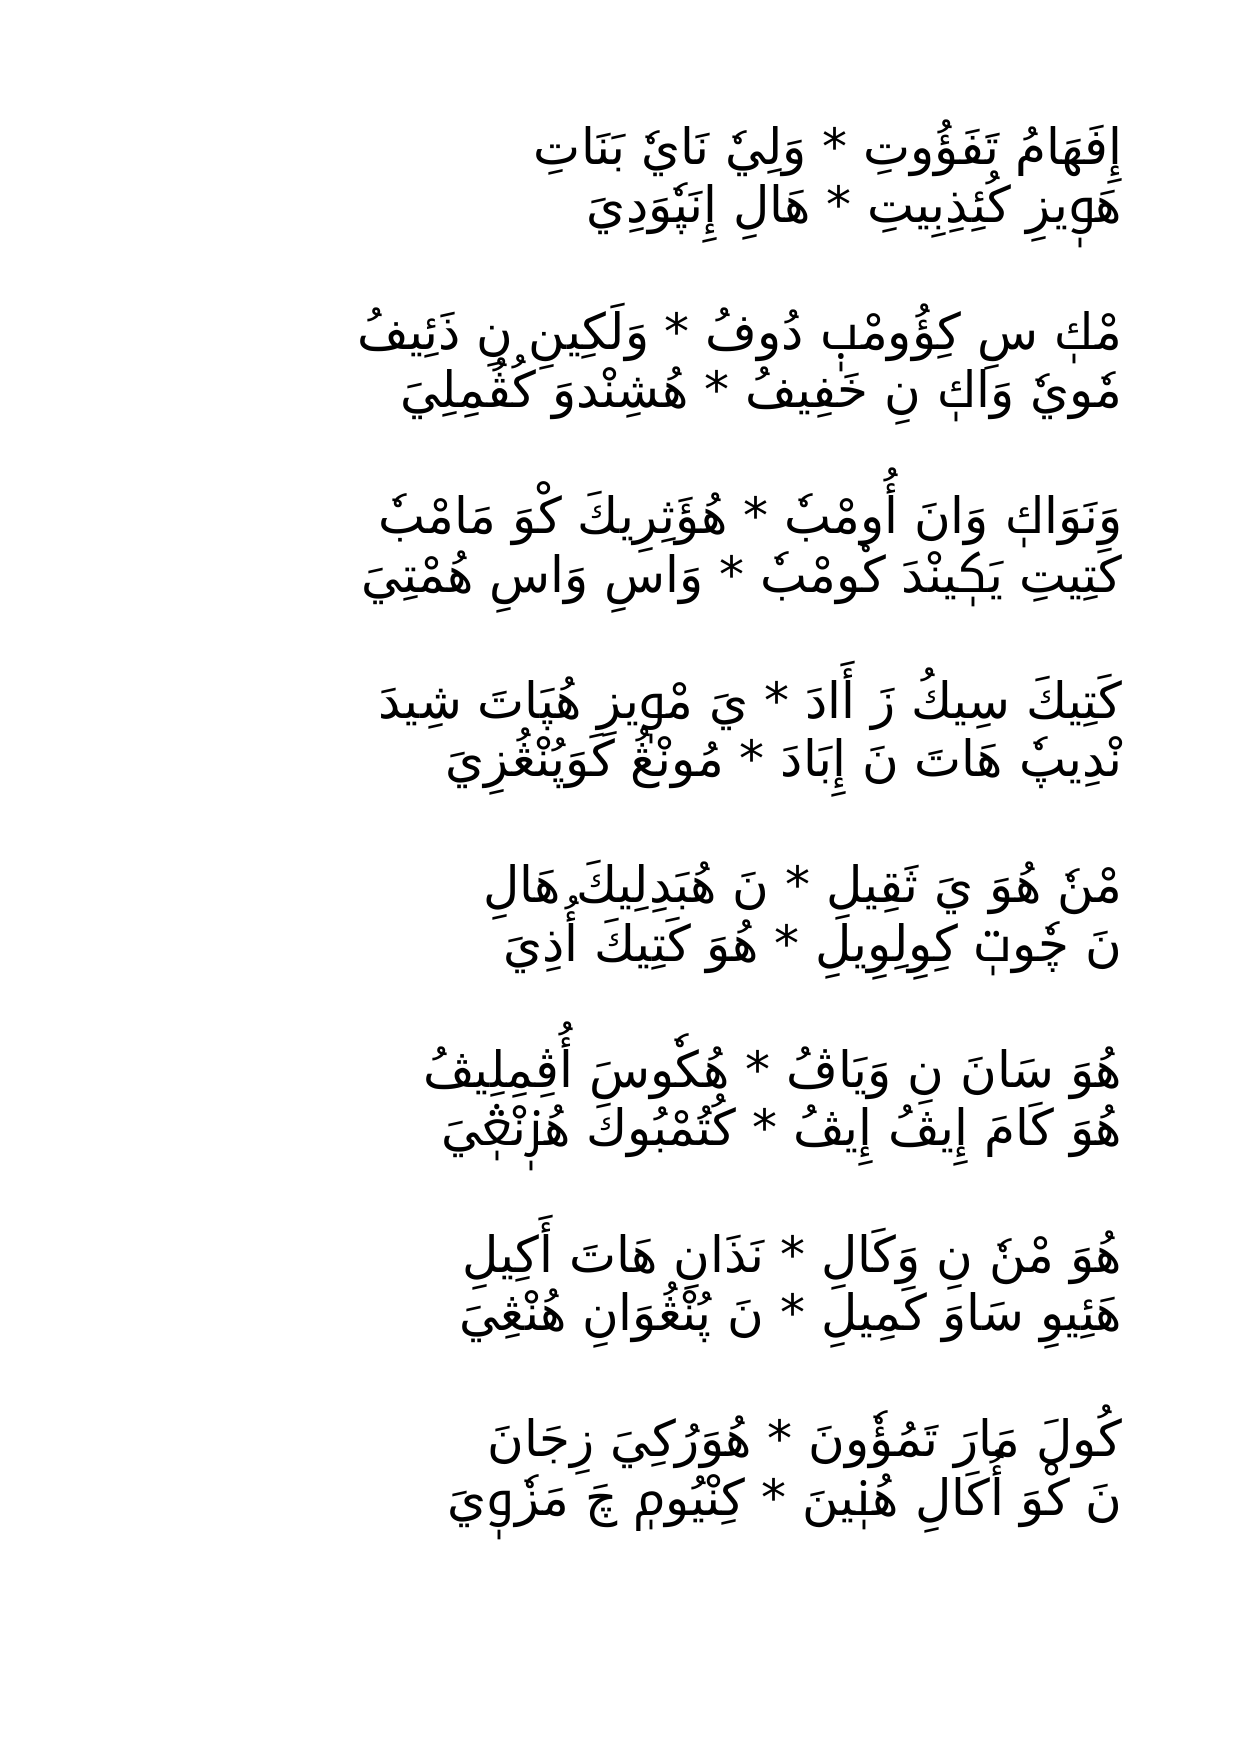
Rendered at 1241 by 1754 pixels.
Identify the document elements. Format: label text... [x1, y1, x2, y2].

text هُوَ كَامَ إِيڤُ إِيڤُ * كُتُمْبُوكَ هُزٖنْڠٖيَ [118, 1099, 1122, 1157]
text هَوٖيزِ كُئِذِبِيتِ * هَالِ إِنَپٗوَدِيَ [118, 176, 1122, 234]
text كَتِيتِ يَكٖينْدَ كٗومْبٗ * وَاسِ وَاسِ هُمْتِيَ [118, 546, 1122, 604]
text هُوَ مْنٗ نِ وَكَالِ * نَذَانِ هَاتَ أَكِيلِ [118, 1226, 1122, 1284]
text وَنَوَاكٖ وَانَ أُومْبٗ * هُؤَثِرِيكَ كْوَ مَامْبٗ [118, 487, 1122, 546]
text نَ كْوَ أُكَالِ هُنٖينَ * كِنْيُومٖ چَ مَزٗوٖيَ [118, 1468, 1122, 1527]
text مْكٖ سِ كِؤُومْبٖ دُوفُ * وَلَكِينِ نِ ذَئِيفُ [118, 303, 1122, 361]
text نْدِيپٗ هَاتَ نَ إِبَادَ * مُونْڠُ كَوَپُنْڠُزِيَ [118, 730, 1122, 788]
text مْنٗ هُوَ يَ ثَقِيلِ * نَ هُبَدِلِيكَ هَالِ [118, 856, 1122, 915]
text هُوَ سَانَ نِ وَيَاڤُ * هُكٗوسَ أُڤِمِلِيڤُ [118, 1041, 1122, 1099]
text مٗويٗ وَاكٖ نِ خَفِيفُ * هُشِنْدوَ كُڤُمِلِيَ [118, 361, 1122, 419]
text هَئِيوِ سَاوَ كَمِيلِ * نَ پُنْڠُوَانِ هُنْڠِيَ [118, 1284, 1122, 1342]
text كُولَ مَارَ تَمُؤٗونَ * هُوَرُكِيَ زِجَانَ [118, 1410, 1122, 1468]
text كَتِيكَ سِيكُ زَ أَادَ * يَ مْوٖيزِ هُپَاتَ شِيدَ [118, 672, 1122, 730]
text نَ چٗوتٖ كِوِلِوِيلِ * هُوَ كَتِيكَ أُذِيَ [118, 915, 1122, 973]
text إِفَهَامُ تَفَؤُوتِ * وَلِيٗ نَايٗ بَنَاتِ [118, 118, 1122, 176]
